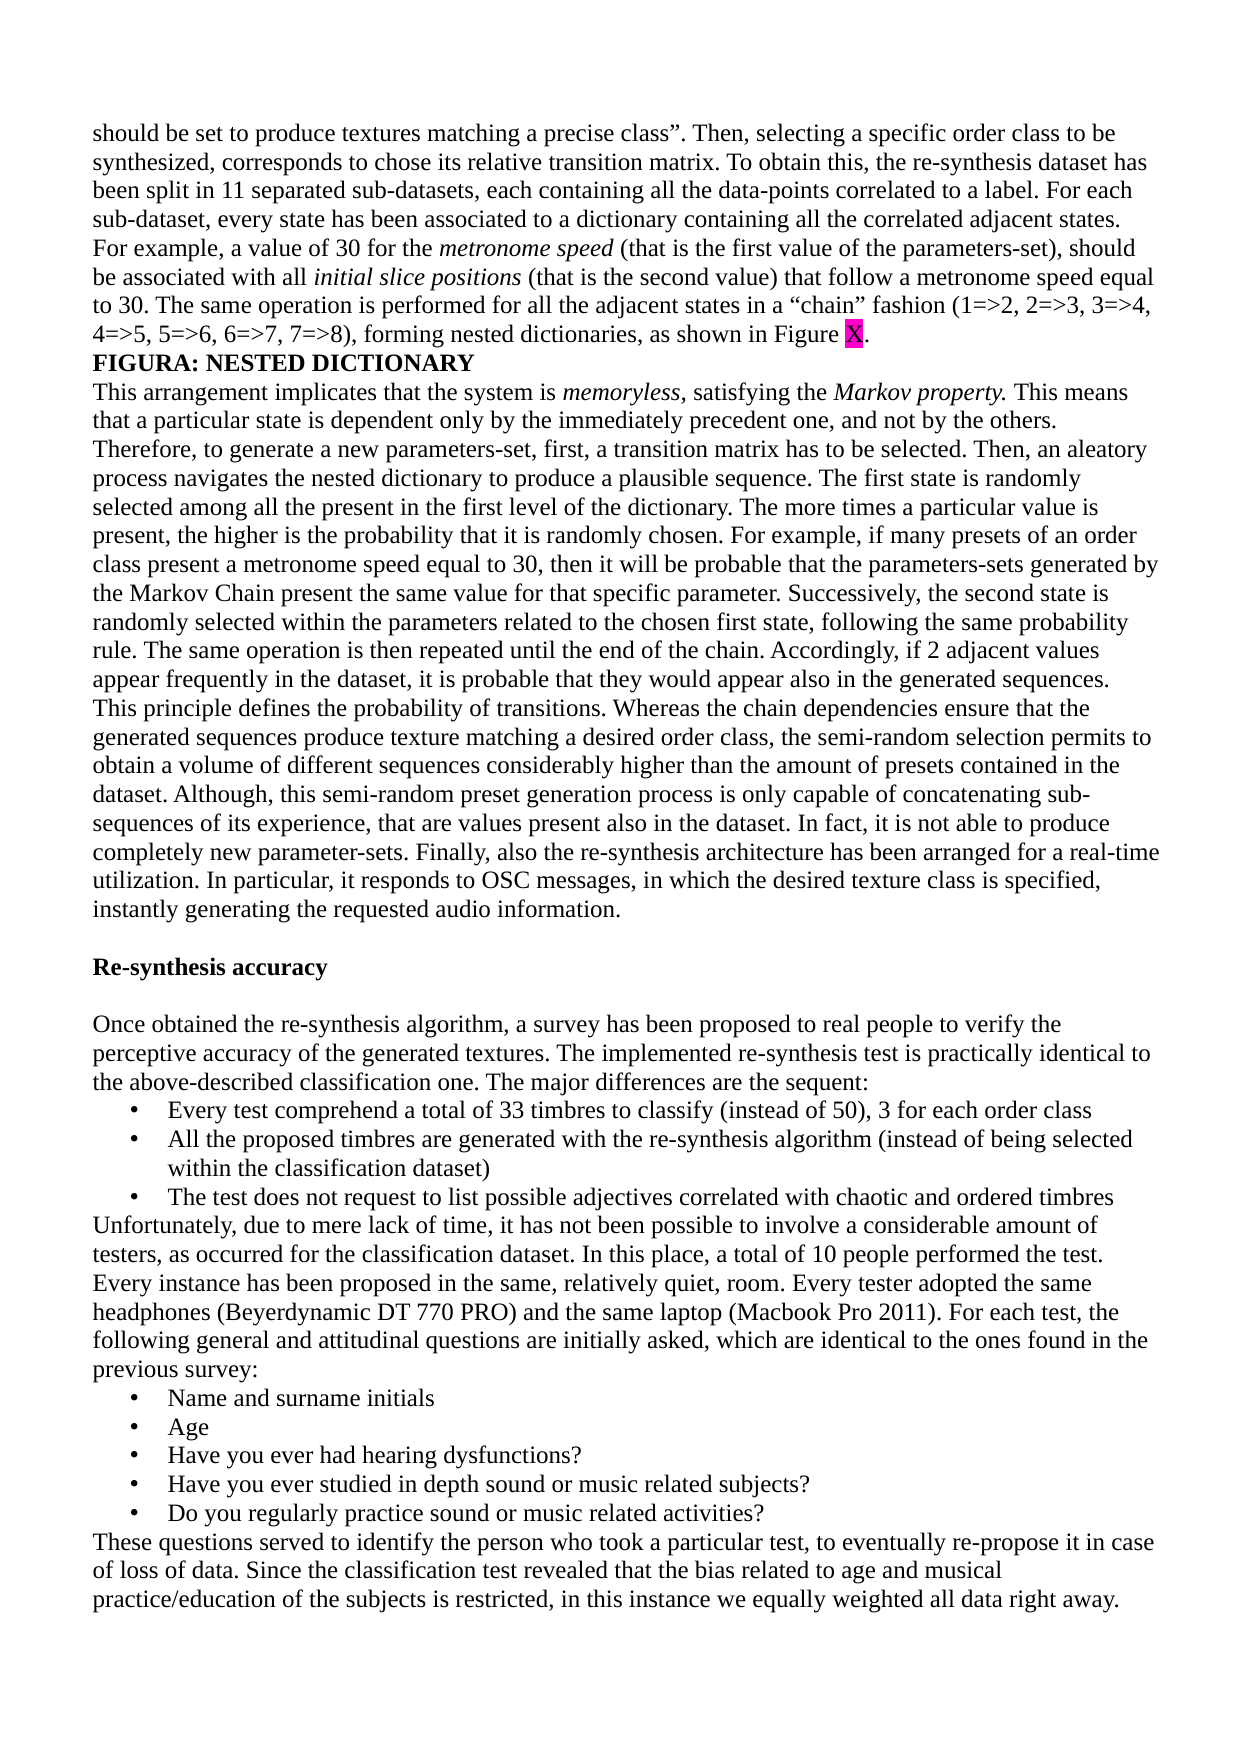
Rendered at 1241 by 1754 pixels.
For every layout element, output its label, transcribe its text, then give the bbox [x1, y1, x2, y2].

text This arrangement implicates that the system is memoryless, satisfying the Markov property. This means that a particular state is dependent only by the immediately precedent one, and not by the others. Therefore, to generate a new parameters-set, first, a transition matrix has to be selected. Then, an aleatory process navigates the nested dictionary to produce a plausible sequence. The first state is randomly selected among all the present in the first level of the dictionary. The more times a particular value is present, the higher is the probability that it is randomly chosen. For example, if many presets of an order class present a metronome speed equal to 30, then it will be probable that the parameters-sets generated by the Markov Chain present the same value for that specific parameter. Successively, the second state is randomly selected within the parameters related to the chosen first state, following the same probability rule. The same operation is then repeated until the end of the chain. Accordingly, if 2 adjacent values appear frequently in the dataset, it is probable that they would appear also in the generated sequences. This principle defines the probability of transitions. Whereas the chain dependencies ensure that the generated sequences produce texture matching a desired order class, the semi-random selection permits to obtain a volume of different sequences considerably higher than the amount of presets contained in the dataset. Although, this semi-random preset generation process is only capable of concatenating sub-sequences of its experience, that are values present also in the dataset. In fact, it is not able to produce completely new parameter-sets. Finally, also the re-synthesis architecture has been arranged for a real-time utilization. In particular, it responds to OSC messages, in which the desired texture class is specified, instantly generating the requested audio information. [92, 377, 1160, 923]
list The test does not request to list possible adjectives correlated with chaotic and ordered timbres [130, 1182, 1160, 1211]
text These questions served to identify the person who took a particular test, to eventually re-propose it in case of loss of data. Since the classification test revealed that the bias related to age and musical practice/education of the subjects is restricted, in this instance we equally weighted all data right away. [92, 1527, 1160, 1613]
list Have you ever had hearing dysfunctions? [130, 1441, 1160, 1469]
text Re-synthesis accuracy [92, 952, 1160, 981]
list Do you regularly practice sound or music related activities? [130, 1498, 1160, 1527]
list All the proposed timbres are generated with the re-synthesis algorithm (instead of being selected within the classification dataset) [130, 1124, 1160, 1182]
list Age [130, 1412, 1160, 1441]
text Once obtained the re-synthesis algorithm, a survey has been proposed to real people to verify the perceptive accuracy of the generated textures. The implemented re-synthesis test is practically identical to the above-described classification one. The major differences are the sequent: [92, 1009, 1160, 1096]
text FIGURA: NESTED DICTIONARY [92, 348, 1160, 377]
list Name and surname initials [130, 1383, 1160, 1412]
text should be set to produce textures matching a precise class”. Then, selecting a specific order class to be synthesized, corresponds to chose its relative transition matrix. To obtain this, the re-synthesis dataset has been split in 11 separated sub-datasets, each containing all the data-points correlated to a label. For each sub-dataset, every state has been associated to a dictionary containing all the correlated adjacent states. For example, a value of 30 for the metronome speed (that is the first value of the parameters-set), should be associated with all initial slice positions (that is the second value) that follow a metronome speed equal to 30. The same operation is performed for all the adjacent states in a “chain” fashion (1=>2, 2=>3, 3=>4, 4=>5, 5=>6, 6=>7, 7=>8), forming nested dictionaries, as shown in Figure X. [92, 118, 1160, 348]
text Unfortunately, due to mere lack of time, it has not been possible to involve a considerable amount of testers, as occurred for the classification dataset. In this place, a total of 10 people performed the test. Every instance has been proposed in the same, relatively quiet, room. Every tester adopted the same headphones (Beyerdynamic DT 770 PRO) and the same laptop (Macbook Pro 2011). For each test, the following general and attitudinal questions are initially asked, which are identical to the ones found in the previous survey: [92, 1211, 1160, 1383]
list Have you ever studied in depth sound or music related subjects? [130, 1469, 1160, 1498]
list Every test comprehend a total of 33 timbres to classify (instead of 50), 3 for each order class [130, 1096, 1160, 1124]
